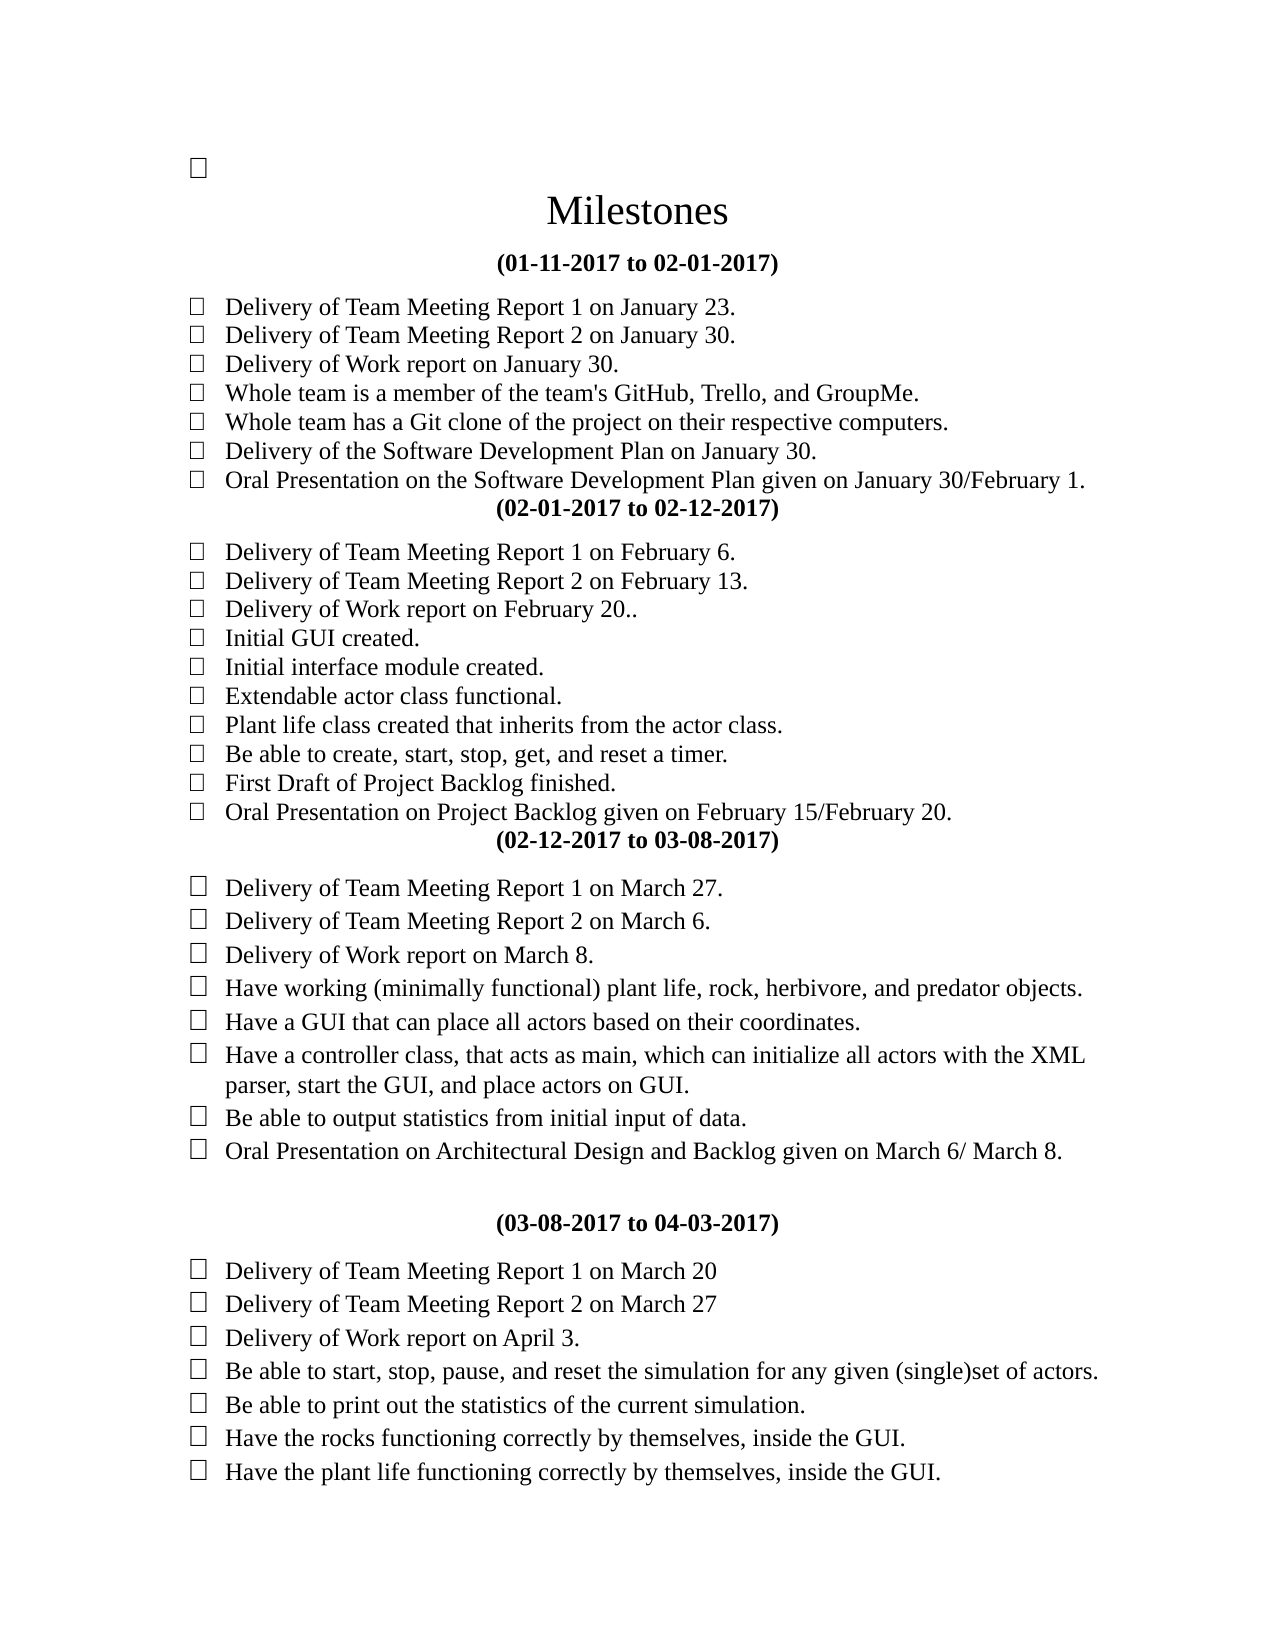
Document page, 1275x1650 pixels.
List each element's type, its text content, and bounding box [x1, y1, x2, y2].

list Delivery of Work report on February 20.. [187, 594, 1125, 623]
text (03-08-2017 to 04-03-2017) [150, 1208, 1125, 1237]
text Milestones [150, 186, 1125, 233]
list Initial GUI created. [187, 623, 1125, 652]
list Have a controller class, that acts as main, which can initialize all actors with the XML parser, start the GUI, and place actors on GUI. [187, 1036, 1125, 1099]
list Delivery of Team Meeting Report 1 on February 6. [187, 537, 1125, 566]
list Have the rocks functioning correctly by themselves, inside the GUI. [187, 1419, 1125, 1453]
list Delivery of Team Meeting Report 2 on February 13. [187, 566, 1125, 594]
list Whole team is a member of the team's GitHub, Trello, and GroupMe. [187, 378, 1125, 407]
list Plant life class created that inherits from the actor class. [187, 710, 1125, 739]
list Delivery of Team Meeting Report 2 on March 6. [187, 902, 1125, 936]
text (02-01-2017 to 02-12-2017) [150, 493, 1125, 522]
list Delivery of Team Meeting Report 1 on March 27. [187, 869, 1125, 902]
list First Draft of Project Backlog finished. [187, 768, 1125, 796]
list Delivery of Team Meeting Report 1 on March 20 [187, 1252, 1125, 1285]
list Have a GUI that can place all actors based on their coordinates. [187, 1003, 1125, 1036]
list Oral Presentation on the Software Development Plan given on January 30/February 1. [187, 464, 1125, 493]
list Be able to create, start, stop, get, and reset a timer. [187, 739, 1125, 768]
list Initial interface module created. [187, 652, 1125, 681]
list Whole team has a Git clone of the project on their respective computers. [187, 407, 1125, 436]
list Have working (minimally functional) plant life, rock, herbivore, and predator objects. [187, 969, 1125, 1003]
list Extendable actor class functional. [187, 681, 1125, 710]
list Have the plant life functioning correctly by themselves, inside the GUI. [187, 1453, 1125, 1486]
text (02-12-2017 to 03-08-2017) [150, 825, 1125, 854]
list Delivery of Work report on March 8. [187, 936, 1125, 969]
list Delivery of Work report on January 30. [187, 349, 1125, 378]
list Delivery of Team Meeting Report 1 on January 23. [187, 291, 1125, 320]
text (01-11-2017 to 02-01-2017) [150, 248, 1125, 277]
list Oral Presentation on Architectural Design and Backlog given on March 6/ March 8. [187, 1132, 1125, 1166]
list Delivery of the Software Development Plan on January 30. [187, 436, 1125, 464]
list Delivery of Team Meeting Report 2 on January 30. [187, 320, 1125, 349]
list Be able to output statistics from initial input of data. [187, 1099, 1125, 1132]
list Oral Presentation on Project Backlog given on February 15/February 20. [187, 796, 1125, 825]
list Be able to start, stop, pause, and reset the simulation for any given (single)set of actors. [187, 1352, 1125, 1386]
list Delivery of Team Meeting Report 2 on March 27 [187, 1285, 1125, 1319]
list Delivery of Work report on April 3. [187, 1319, 1125, 1352]
list Be able to print out the statistics of the current simulation. [187, 1386, 1125, 1419]
